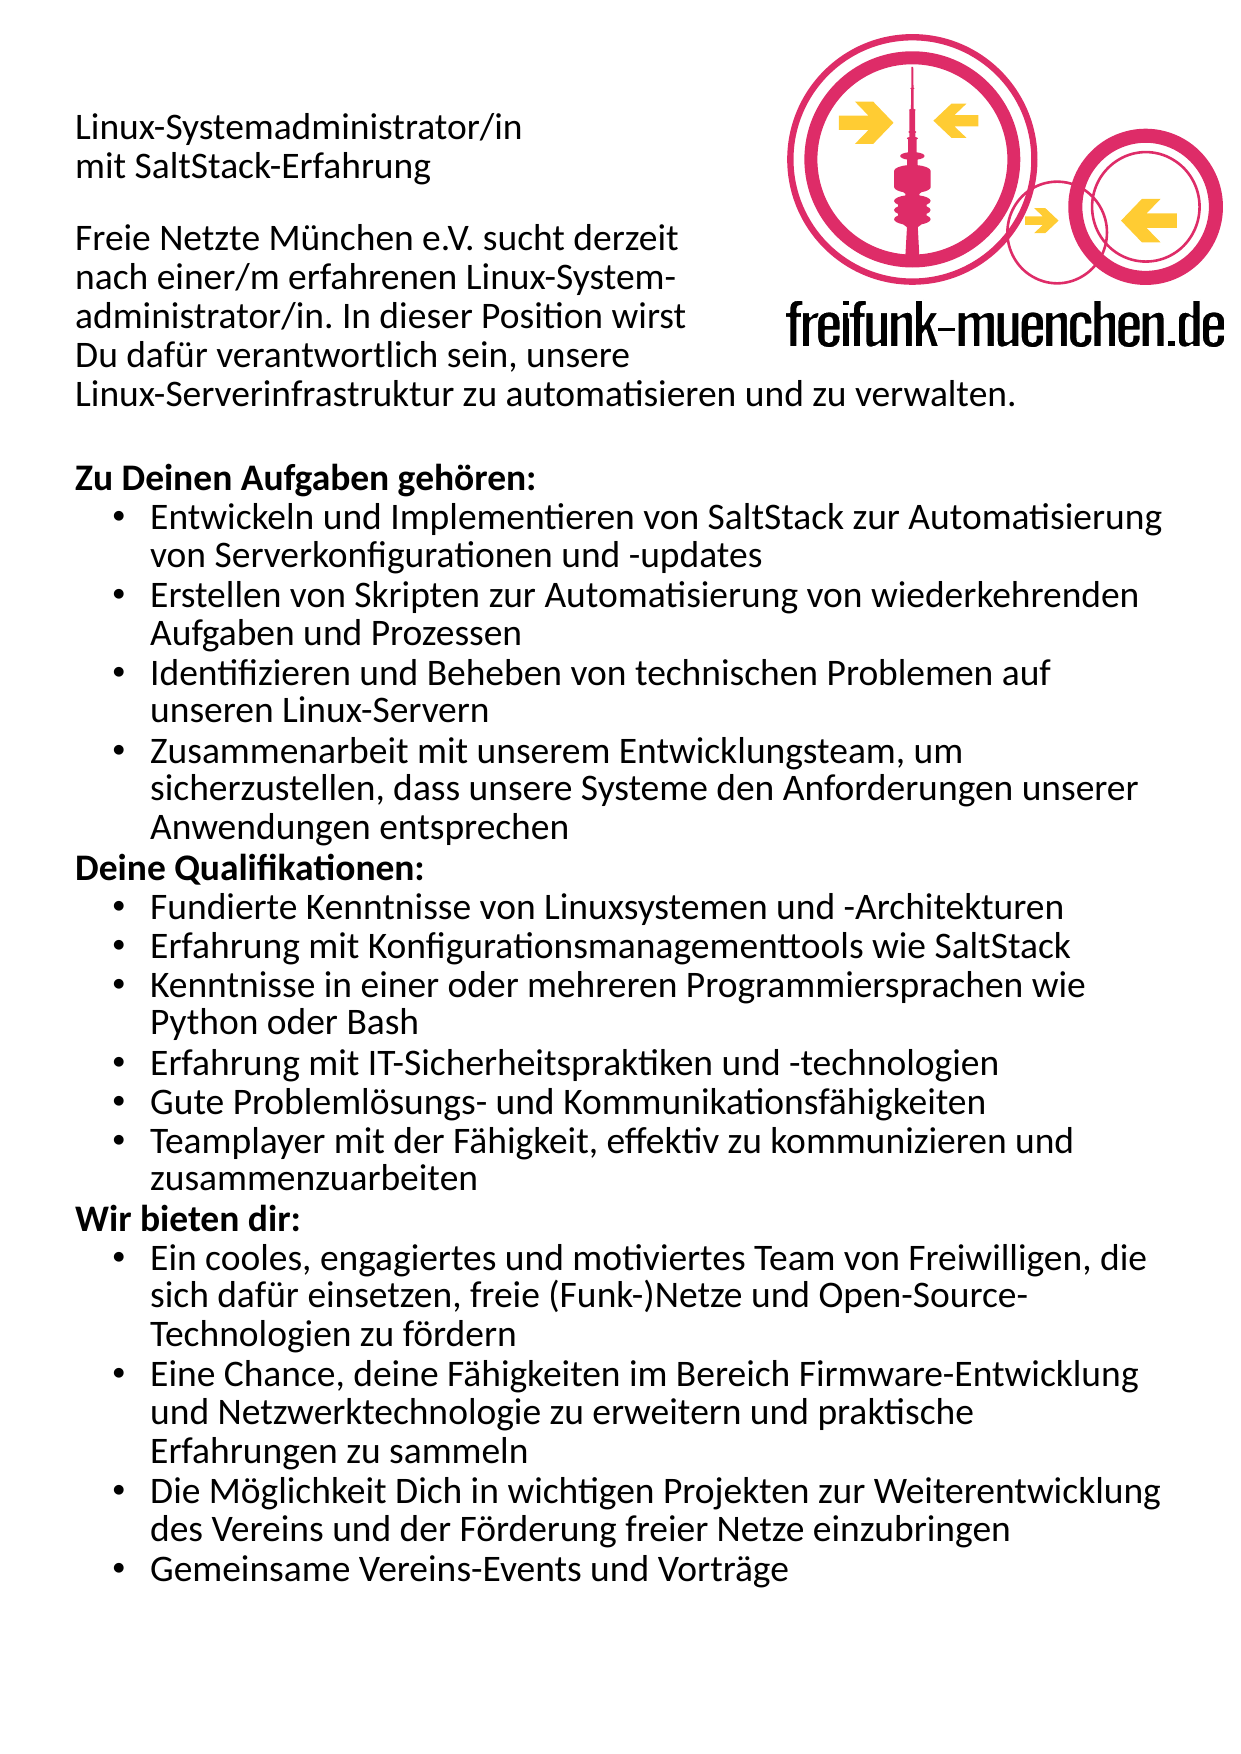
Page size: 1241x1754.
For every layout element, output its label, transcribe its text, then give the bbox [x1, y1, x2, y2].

text [811, 219, 865, 258]
list Teamplayer mit der Fähigkeit, effektiv zu kommunizieren und zusammenzuarbeiten [112, 1122, 1165, 1200]
list Fundierte Kenntnisse von Linuxsystemen und -Architekturen [112, 888, 1165, 927]
text [1010, 219, 1086, 258]
text [1036, 147, 1094, 184]
text [1018, 147, 1031, 186]
text [819, 108, 910, 147]
text administrator/in. In dieser Position wirst [75, 297, 1165, 336]
text Deine Qualifikationen: [75, 849, 1165, 888]
text [840, 219, 906, 254]
list Eine Chance, deine Fähigkeiten im Bereich Firmware-Entwicklung und Netzwerktechnologie zu erweitern und praktische Erfahrungen zu sammeln [112, 1356, 1165, 1472]
text Du dafür verantwortlich sein, unsere [75, 336, 1165, 375]
text [1008, 108, 1030, 147]
text [1027, 108, 1165, 147]
text [1087, 147, 1165, 186]
text Linux-Serverinfrastruktur zu automatisieren und zu verwalten. [75, 375, 1165, 414]
list Erfahrung mit Konfigurationsmanagementtools wie SaltStack [112, 927, 1165, 966]
text [794, 147, 807, 186]
list Erfahrung mit IT-Sicherheitspraktiken und -technologien [112, 1044, 1165, 1083]
list Kenntnisse in einer oder mehreren Programmiersprachen wie Python oder Bash [112, 966, 1165, 1044]
text mit SaltStack-Erfahrung [75, 147, 789, 186]
list Entwickeln und Implementieren von SaltStack zur Automatisierung von Serverkonfigurationen und -updates [112, 498, 1165, 576]
text [915, 108, 1006, 147]
list Identifizieren und Beheben von technischen Problemen auf unseren Linux-Servern [112, 654, 1165, 732]
list Ein cooles, engagiertes und motiviertes Team von Freiwilligen, die sich dafür einsetzen, freie (Funk-)Netze und Open-Source-Technologien zu fördern [112, 1239, 1165, 1356]
text Freie Netzte München e.V. sucht derzeit [75, 219, 833, 258]
text nach einer/m erfahrenen Linux-System- [75, 258, 1165, 297]
list Gemeinsame Vereins-Events und Vorträge [112, 1550, 1165, 1589]
text [1107, 219, 1165, 258]
text Linux-Systemadministrator/in [75, 108, 797, 147]
text [818, 147, 908, 186]
list Zusammenarbeit mit unserem Entwicklungsteam, um sicherzustellen, dass unsere Systeme den Anforderungen unserer Anwendungen entsprechen [112, 732, 1165, 849]
text Wir bieten dir: [75, 1200, 1165, 1239]
text [917, 147, 1007, 186]
list Die Möglichkeit Dich in wichtigen Projekten zur Weiterentwicklung des Vereins und der Förderung freier Netze einzubringen [112, 1472, 1165, 1550]
text Zu Deinen Aufgaben gehören: [75, 459, 1165, 498]
text [795, 108, 816, 147]
list Gute Problemlösungs- und Kommunikationsfähigkeiten [112, 1083, 1165, 1122]
list Erstellen von Skripten zur Automatisierung von wiederkehrenden Aufgaben und Prozessen [112, 576, 1165, 654]
text [959, 219, 1007, 258]
text [918, 219, 985, 254]
